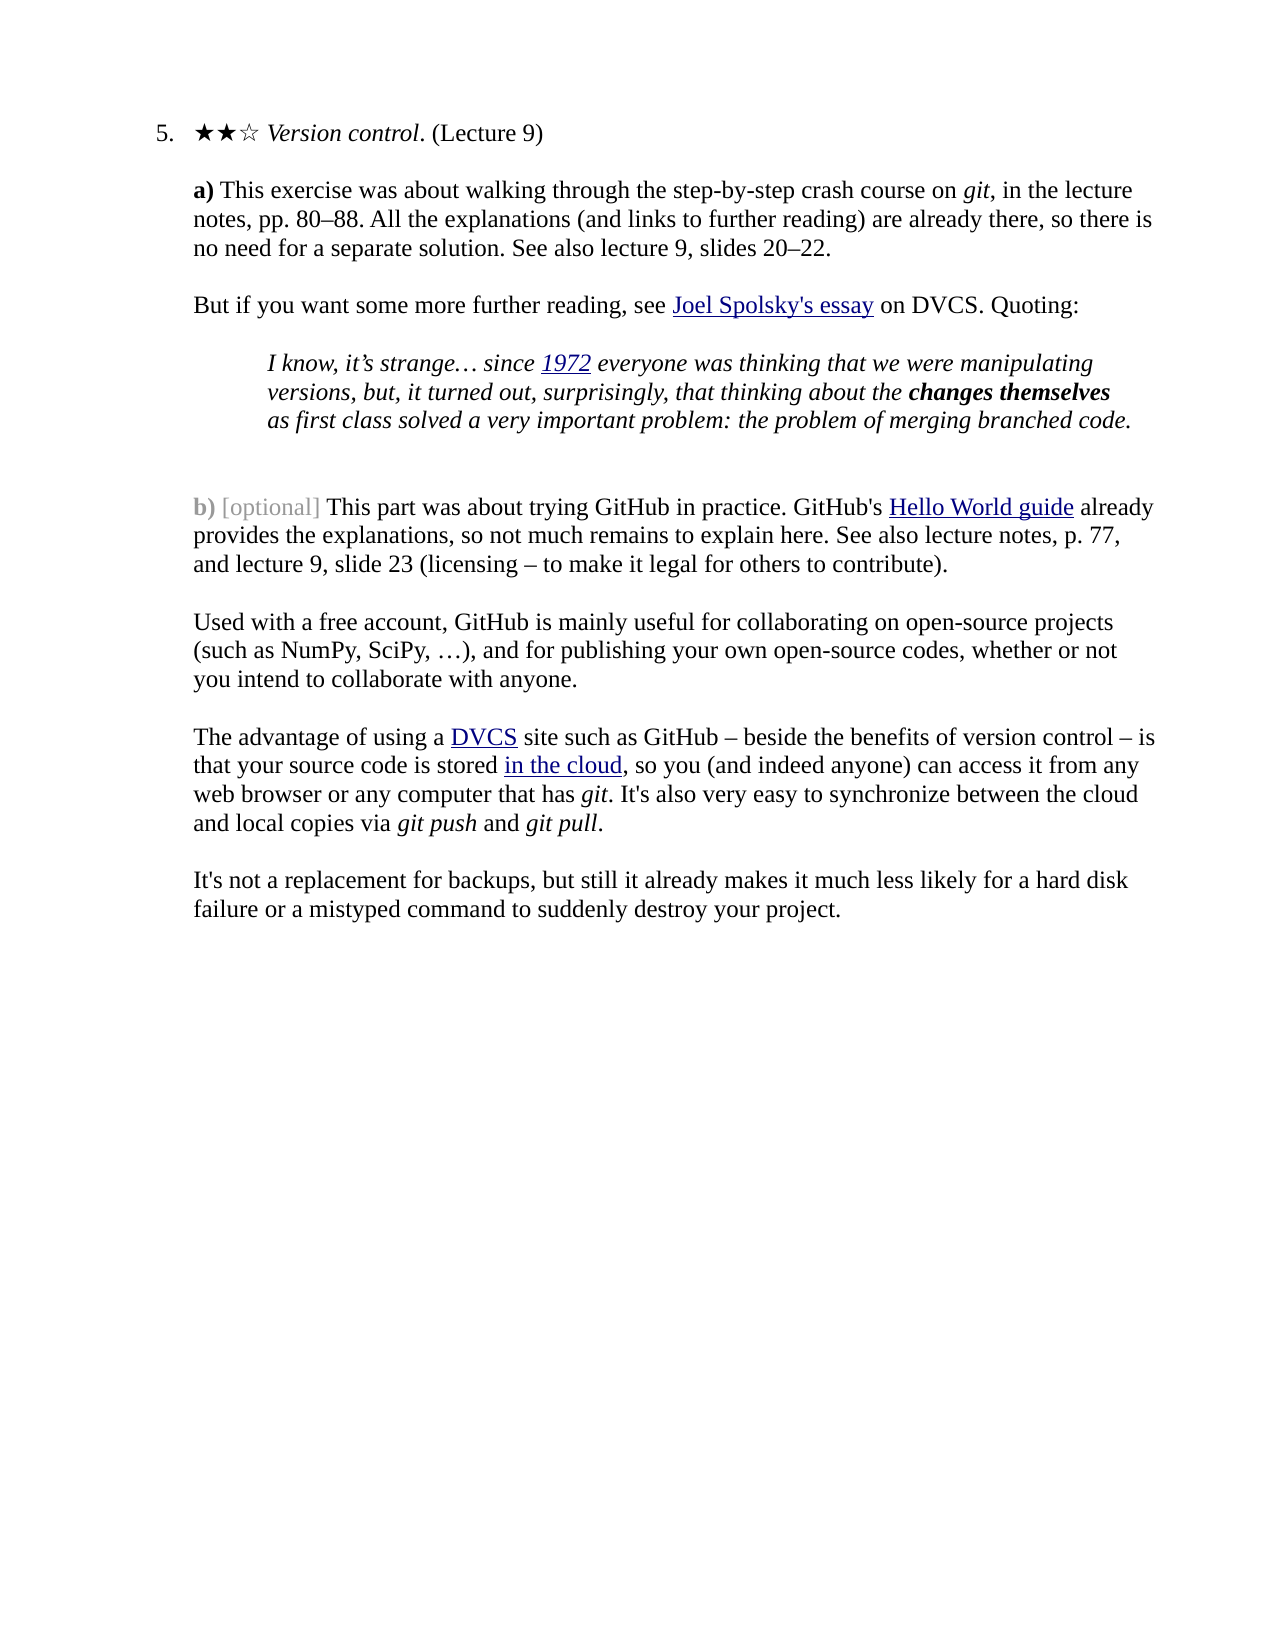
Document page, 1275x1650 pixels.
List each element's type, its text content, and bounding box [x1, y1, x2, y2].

list ★★☆ Version control. (Lecture 9) a) This exercise was about walking through the step-by-step crash course on git, in the lecture notes, pp. 80–88. All the explanations (and links to further reading) are already there, so there is no need for a separate solution. See also lecture 9, slides 20–22. But if you want some more further reading, see Joel Spolsky's essay on DVCS. Quoting: I know, it’s strange… since 1972 everyone was thinking that we were manipulating versions, but, it turned out, surprisingly, that thinking about the changes themselves as first class solved a very important problem: the problem of merging branched code. b) [optional] This part was about trying GitHub in practice. GitHub's Hello World guide already provides the explanations, so not much remains to explain here. See also lecture notes, p. 77, and lecture 9, slide 23 (licensing – to make it legal for others to contribute). Used with a free account, GitHub is mainly useful for collaborating on open-source projects (such as NumPy, SciPy, …), and for publishing your own open-source codes, whether or not you intend to collaborate with anyone. The advantage of using a DVCS site such as GitHub – beside the benefits of version control – is that your source code is stored in the cloud, so you (and indeed anyone) can access it from any web browser or any computer that has git. It's also very easy to synchronize between the cloud and local copies via git push and git pull. It's not a replacement for backups, but still it already makes it much less likely for a hard disk failure or a mistyped command to suddenly destroy your project. [156, 118, 1157, 923]
